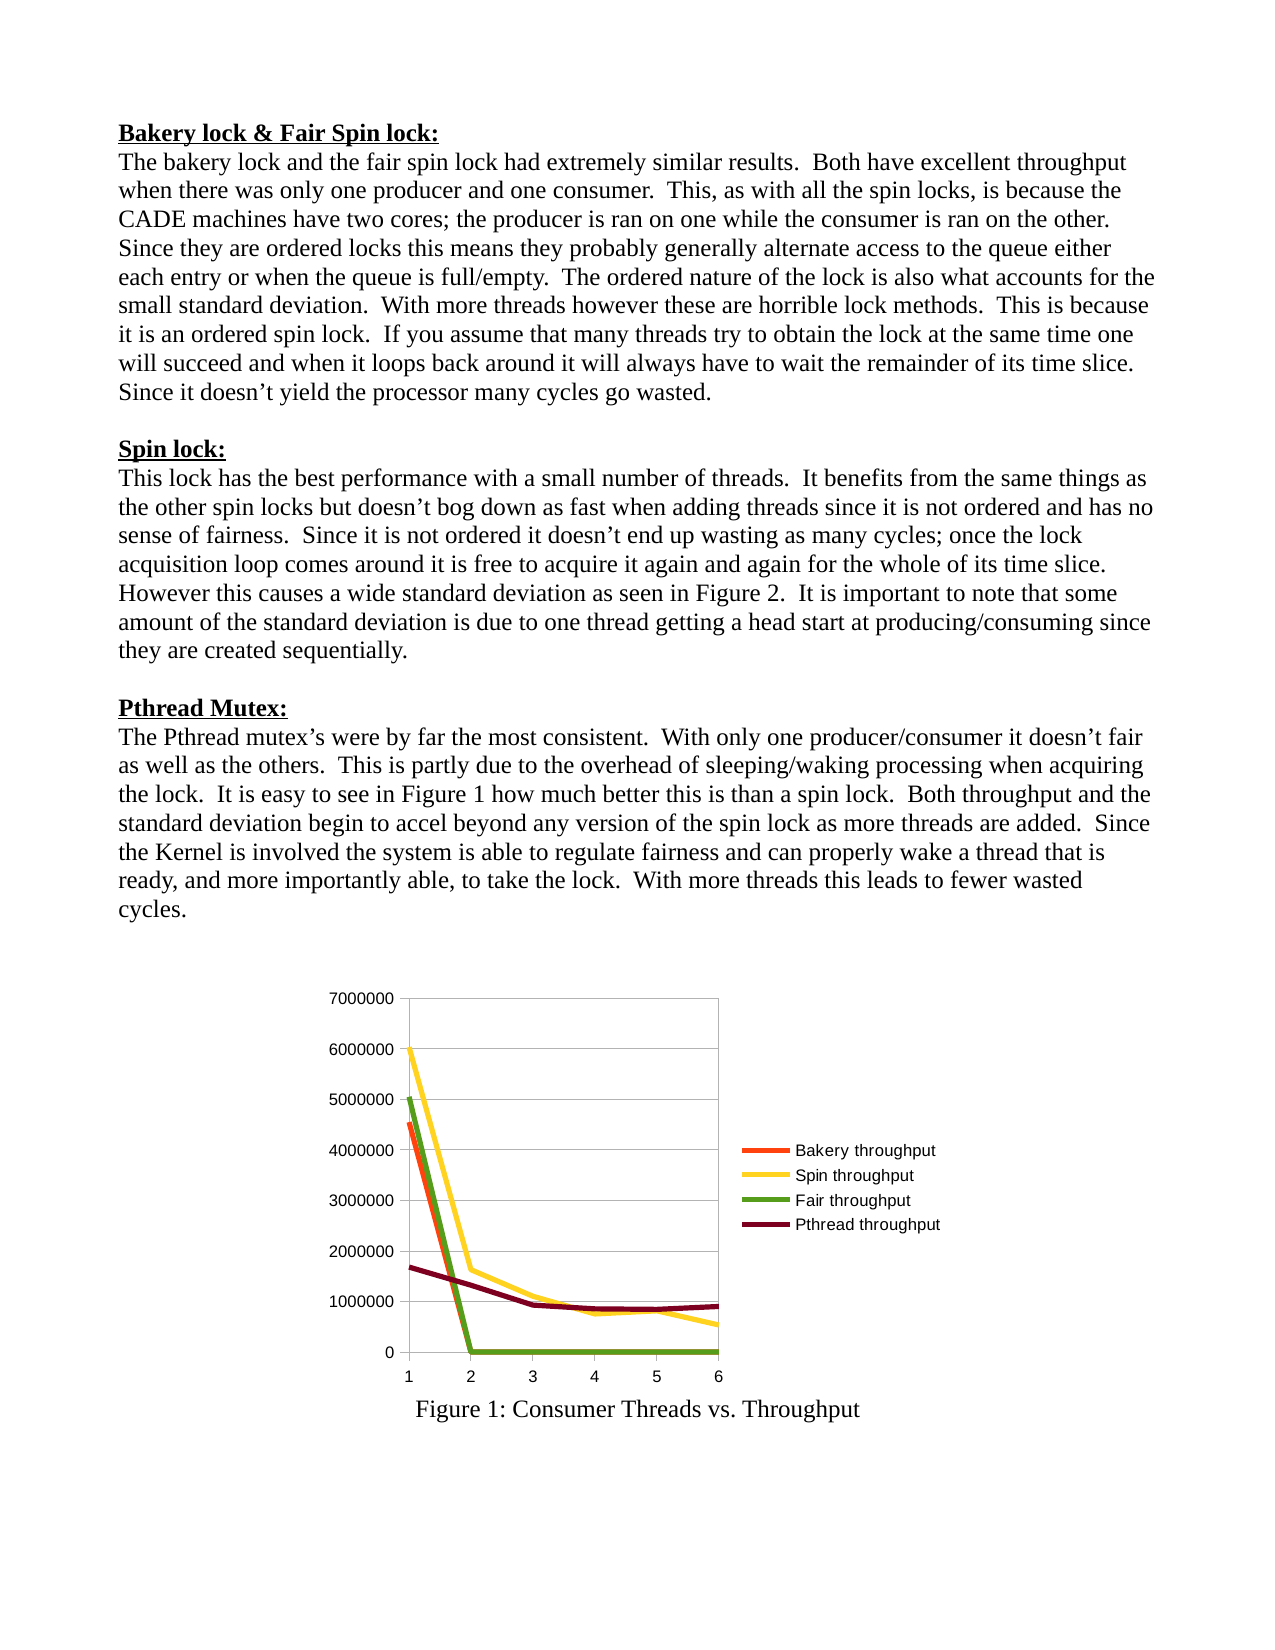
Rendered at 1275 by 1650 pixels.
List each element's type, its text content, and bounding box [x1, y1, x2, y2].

text Bakery lock & Fair Spin lock: [118, 118, 1157, 147]
text This lock has the best performance with a small number of threads. It benefits from the same things as the other spin locks but doesn’t bog down as fast when adding threads since it is not ordered and has no sense of fairness. Since it is not ordered it doesn’t end up wasting as many cycles; once the lock acquisition loop comes around it is free to acquire it again and again for the whole of its time slice. However this causes a wide standard deviation as seen in Figure 2. It is important to note that some amount of the standard deviation is due to one thread getting a head start at producing/consuming since they are created sequentially. [118, 463, 1157, 664]
text Figure 1: Consumer Threads vs. Throughput [118, 981, 1157, 1423]
text The bakery lock and the fair spin lock had extremely similar results. Both have excellent throughput when there was only one producer and one consumer. This, as with all the spin locks, is because the CADE machines have two cores; the producer is ran on one while the consumer is ran on the other. Since they are ordered locks this means they probably generally alternate access to the queue either each entry or when the queue is full/empty. The ordered nature of the lock is also what accounts for the small standard deviation. With more threads however these are horrible lock methods. This is because it is an ordered spin lock. If you assume that many threads try to obtain the lock at the same time one will succeed and when it loops back around it will always have to wait the remainder of its time slice. Since it doesn’t yield the processor many cycles go wasted. [118, 147, 1157, 406]
text Spin lock: [118, 434, 1157, 463]
text The Pthread mutex’s were by far the most consistent. With only one producer/consumer it doesn’t fair as well as the others. This is partly due to the overhead of sleeping/waking processing when acquiring the lock. It is easy to see in Figure 1 how much better this is than a spin lock. Both throughput and the standard deviation begin to accel beyond any version of the spin lock as more threads are added. Since the Kernel is involved the system is able to regulate fairness and can properly wake a thread that is ready, and more importantly able, to take the lock. With more threads this leads to fewer wasted cycles. [118, 722, 1157, 923]
text Pthread Mutex: [118, 693, 1157, 722]
